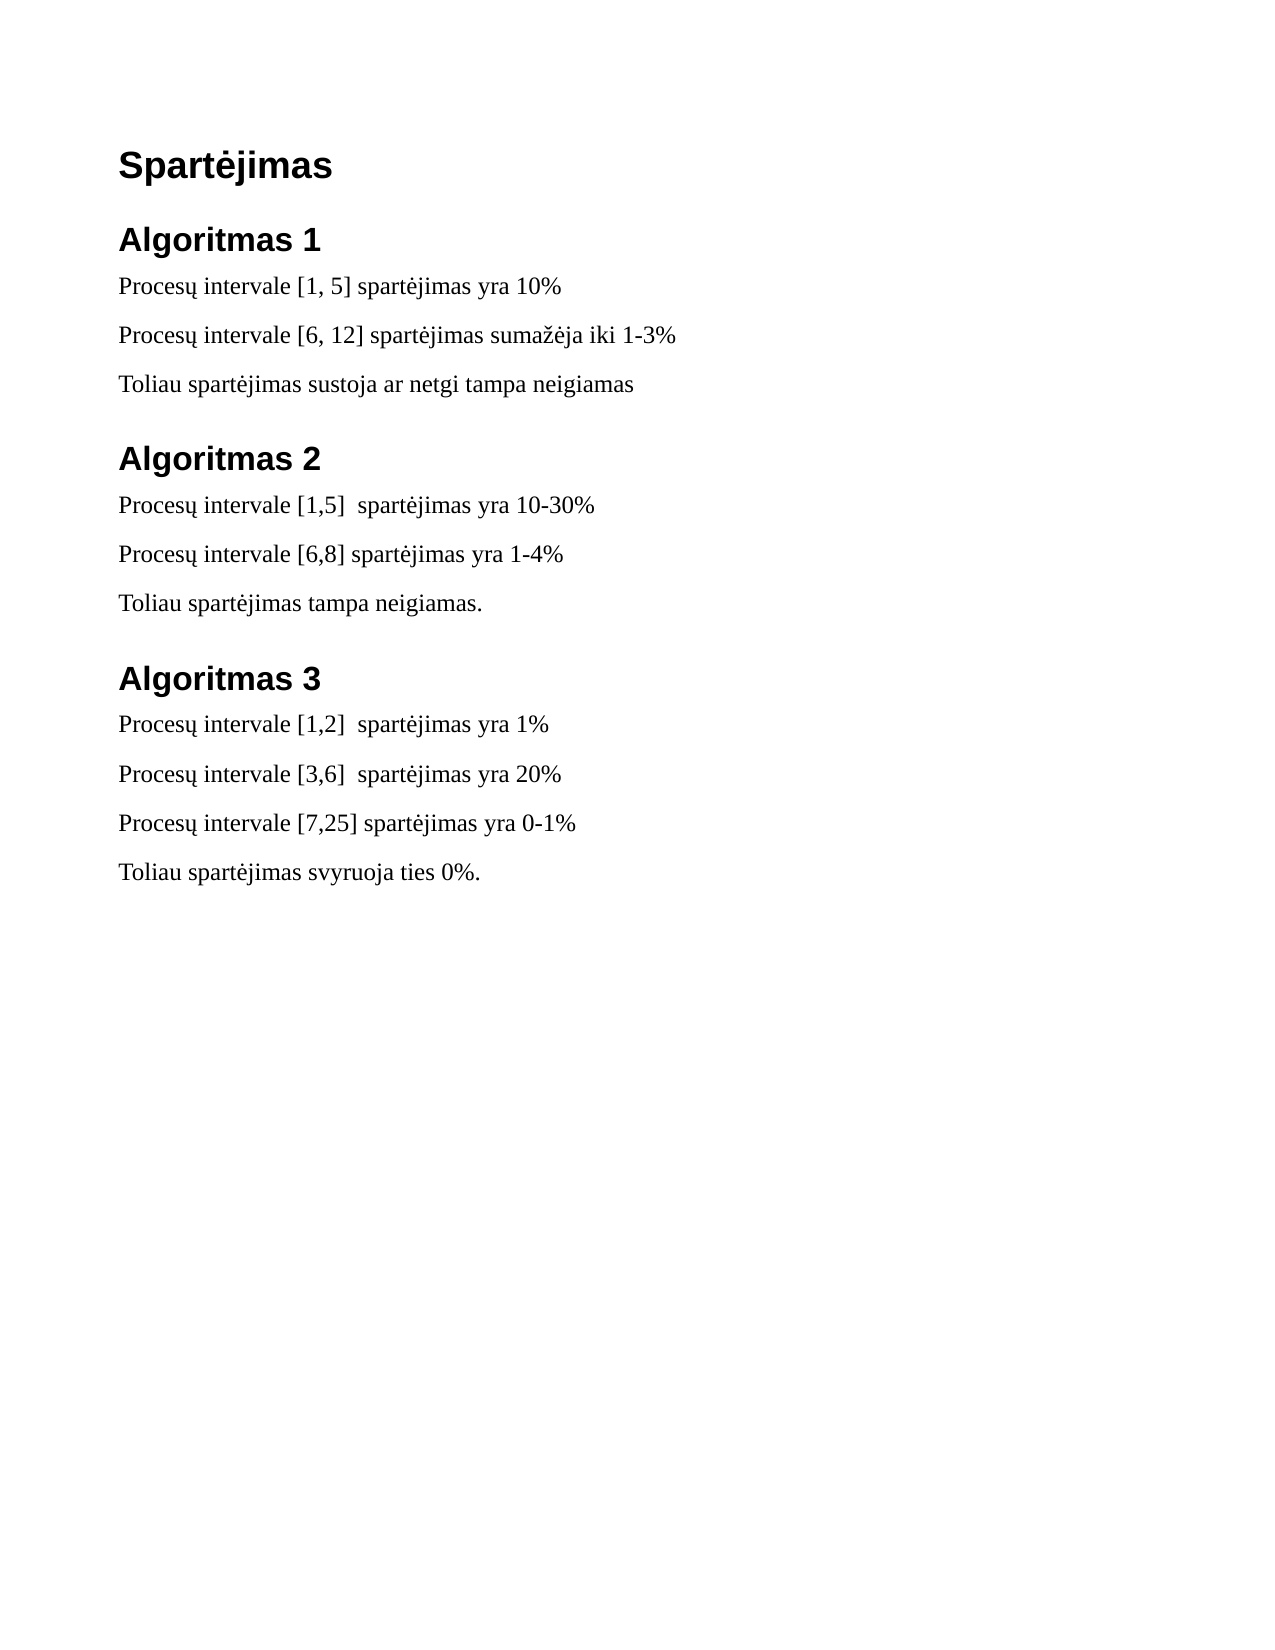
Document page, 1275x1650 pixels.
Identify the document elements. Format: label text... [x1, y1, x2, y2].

text Procesų intervale [1,2] spartėjimas yra 1% [118, 709, 1157, 738]
text Procesų intervale [1,5] spartėjimas yra 10-30% [118, 490, 1157, 519]
text Procesų intervale [1, 5] spartėjimas yra 10% [118, 271, 1157, 300]
text Procesų intervale [3,6] spartėjimas yra 20% [118, 759, 1157, 787]
subtitle Algoritmas 1 [118, 220, 1157, 259]
text Procesų intervale [7,25] spartėjimas yra 0-1% [118, 808, 1157, 836]
text Toliau spartėjimas svyruoja ties 0%. [118, 857, 1157, 886]
text Procesų intervale [6, 12] spartėjimas sumažėja iki 1-3% [118, 320, 1157, 349]
text Procesų intervale [6,8] spartėjimas yra 1-4% [118, 539, 1157, 568]
subtitle Spartėjimas [118, 143, 1157, 187]
text Toliau spartėjimas tampa neigiamas. [118, 588, 1157, 617]
text Toliau spartėjimas sustoja ar netgi tampa neigiamas [118, 369, 1157, 398]
subtitle Algoritmas 3 [118, 658, 1157, 697]
subtitle Algoritmas 2 [118, 439, 1157, 478]
